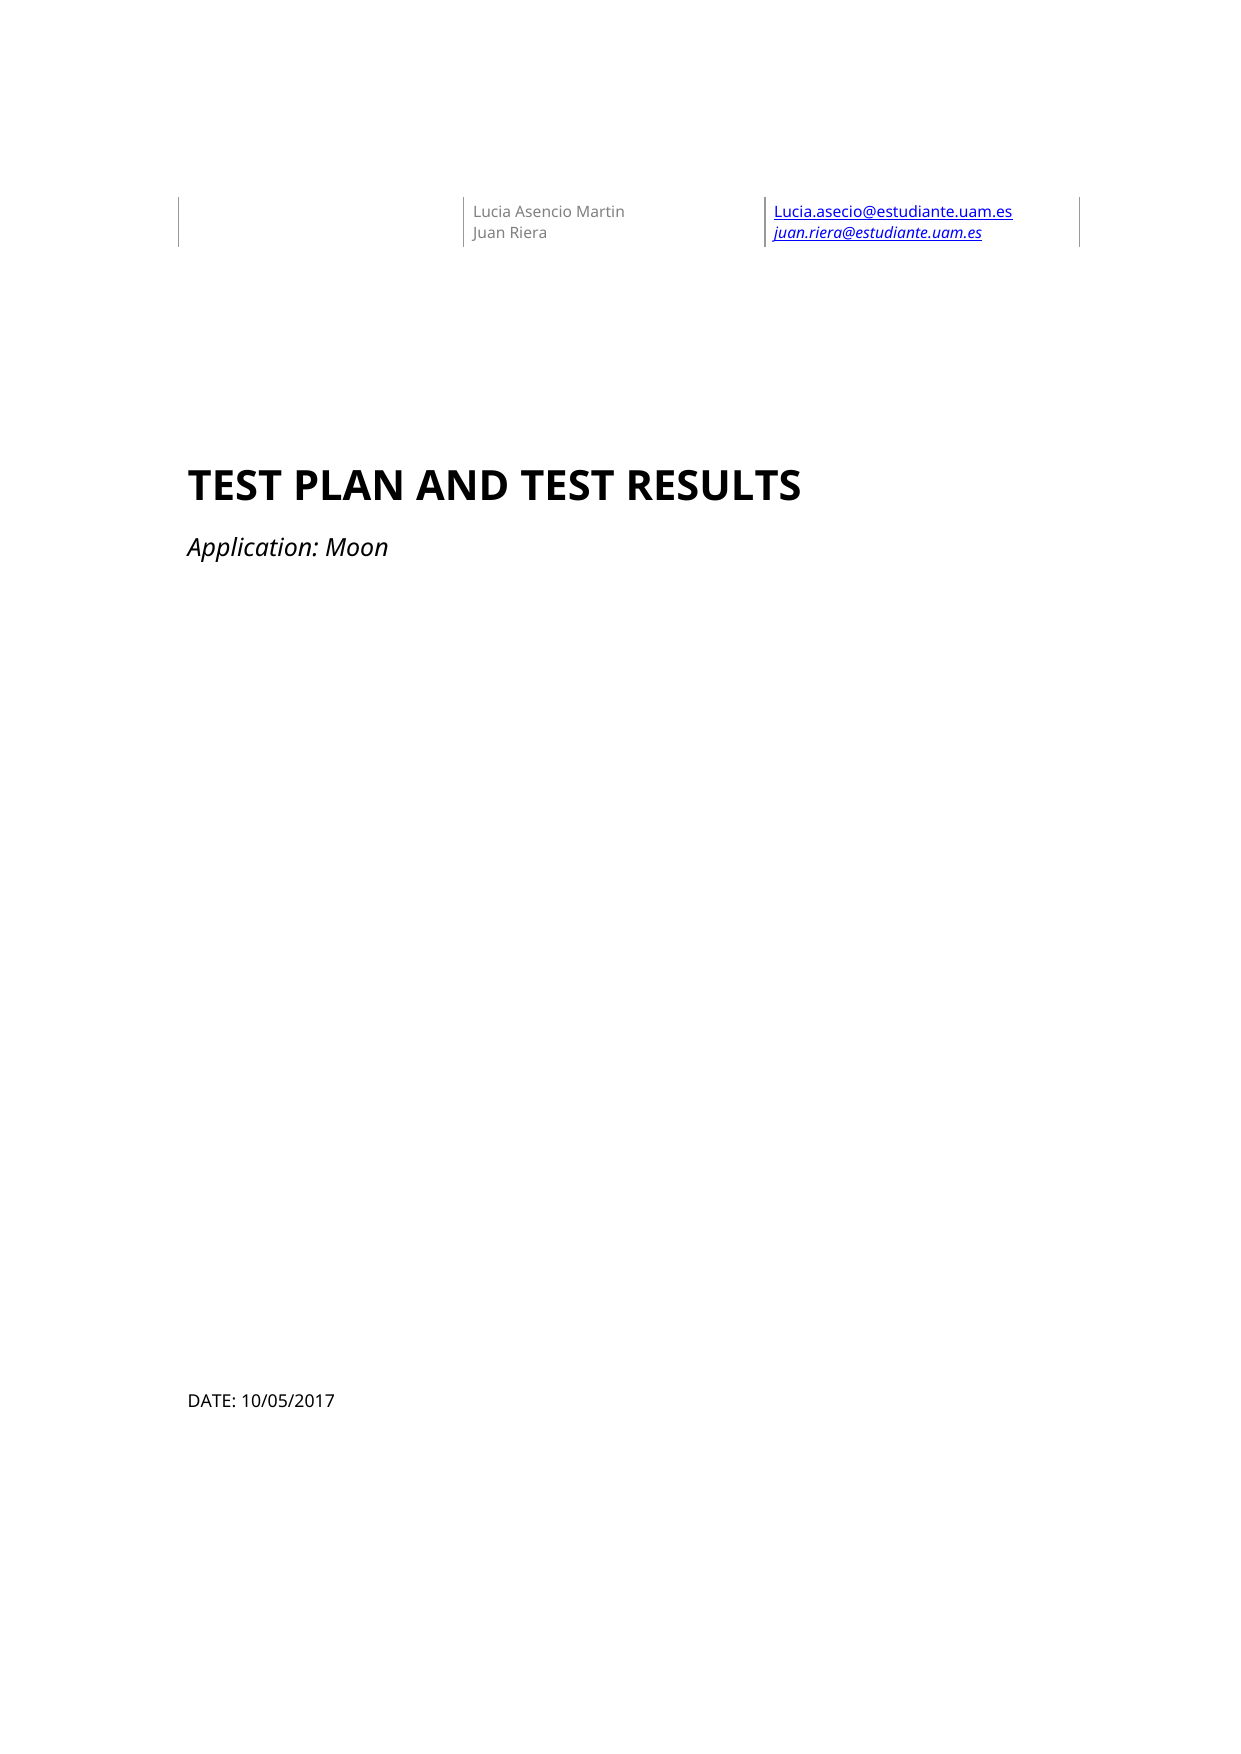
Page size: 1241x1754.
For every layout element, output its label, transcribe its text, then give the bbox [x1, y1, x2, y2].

table_header [179, 197, 463, 247]
table_header Lucia.asecio@estudiante.uam.es juan.riera@estudiante.uam.es [766, 197, 1079, 247]
table_header Lucia Asencio Martin Juan Riera [464, 197, 764, 247]
text DATE: 10/05/2017 [187, 1389, 1053, 1413]
subtitle Application: Moon [187, 529, 1053, 563]
subtitle TEST PLAN and test results [187, 456, 1053, 512]
